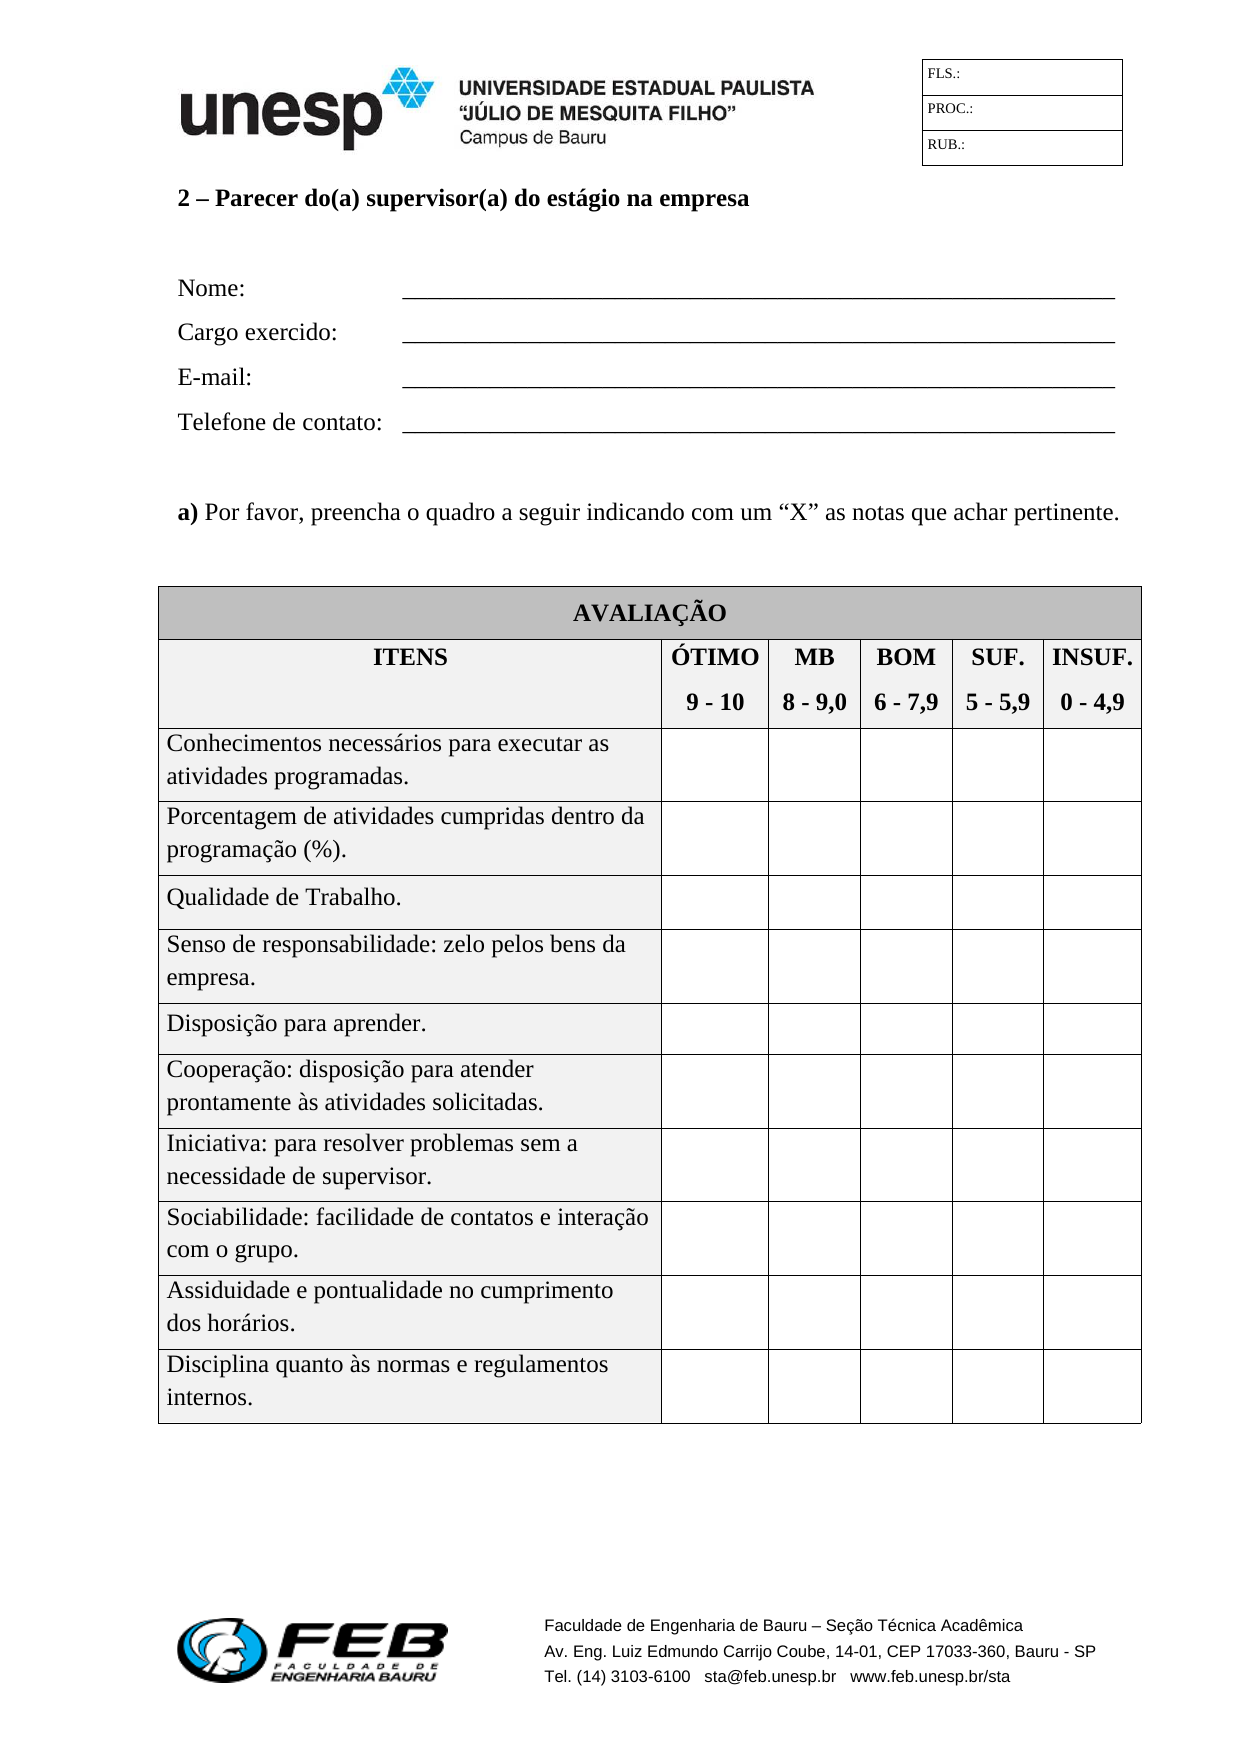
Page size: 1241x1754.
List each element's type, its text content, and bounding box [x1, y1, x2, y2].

table_cell [1044, 1202, 1141, 1275]
text Nome: _________________________________________________________ [177, 273, 1122, 301]
table_cell [861, 1129, 952, 1201]
table_cell [953, 930, 1043, 1003]
table_cell [1044, 1350, 1141, 1422]
table_cell [662, 876, 768, 929]
text E-mail: _________________________________________________________ [177, 362, 1122, 391]
table_cell Conhecimentos necessários para executar as atividades programadas. [159, 729, 661, 801]
table_cell [662, 1202, 768, 1275]
table_cell MB 8 - 9,0 [769, 640, 860, 728]
table_cell BOM 6 - 7,9 [861, 640, 952, 728]
table_cell [953, 876, 1043, 929]
table_cell Senso de responsabilidade: zelo pelos bens da empresa. [159, 930, 661, 1003]
table_cell [861, 729, 952, 801]
table_cell Cooperação: disposição para atender prontamente às atividades solicitadas. [159, 1055, 661, 1128]
table_cell Porcentagem de atividades cumpridas dentro da programação (%). [159, 802, 661, 875]
table_header AVALIAÇÃO [159, 587, 1141, 639]
table_cell [662, 1350, 768, 1422]
table_cell Sociabilidade: facilidade de contatos e interação com o grupo. [159, 1202, 661, 1275]
table_cell [861, 876, 952, 929]
table_cell [769, 729, 860, 801]
table_cell [769, 1350, 860, 1422]
table_cell Iniciativa: para resolver problemas sem a necessidade de supervisor. [159, 1129, 661, 1201]
table_cell [662, 1129, 768, 1201]
table_cell [953, 1202, 1043, 1275]
text 2 – Parecer do(a) supervisor(a) do estágio na empresa [177, 183, 1122, 212]
table_cell [861, 802, 952, 875]
picture [177, 65, 823, 157]
table_cell [1044, 930, 1141, 1003]
text Cargo exercido: _________________________________________________________ [177, 317, 1122, 346]
table_cell [1044, 1055, 1141, 1128]
table_cell [953, 1055, 1043, 1128]
table_cell SUF. 5 - 5,9 [953, 640, 1043, 728]
table_cell [769, 876, 860, 929]
table_cell [769, 1276, 860, 1349]
table_cell [953, 1350, 1043, 1422]
table_cell [861, 1004, 952, 1054]
table_cell [1044, 1129, 1141, 1201]
table_cell [1044, 802, 1141, 875]
table_cell [769, 1004, 860, 1054]
table_cell [1044, 1004, 1141, 1054]
table_cell Qualidade de Trabalho. [159, 876, 661, 929]
table_cell [1044, 876, 1141, 929]
table_cell [861, 1350, 952, 1422]
table_cell [861, 1202, 952, 1275]
table_cell [953, 729, 1043, 801]
table_cell [769, 1202, 860, 1275]
table_cell [953, 1276, 1043, 1349]
table_cell [662, 802, 768, 875]
table_cell [953, 1129, 1043, 1201]
table_cell [662, 930, 768, 1003]
table_cell [769, 802, 860, 875]
table_cell [953, 802, 1043, 875]
table_cell [769, 930, 860, 1003]
table_cell ITENS [159, 640, 661, 728]
table_cell Assiduidade e pontualidade no cumprimento dos horários. [159, 1276, 661, 1349]
table_cell [662, 1055, 768, 1128]
table_cell [953, 1004, 1043, 1054]
list a) Por favor, preencha o quadro a seguir indicando com um “X” as notas que achar pertinente. [177, 497, 1122, 525]
table_cell INSUF. 0 - 4,9 [1044, 640, 1141, 728]
table_cell [861, 1055, 952, 1128]
table_cell Disposição para aprender. [159, 1004, 661, 1054]
table_cell [662, 729, 768, 801]
table_cell [662, 1004, 768, 1054]
table_cell ÓTIMO 9 - 10 [662, 640, 768, 728]
table_cell [1044, 729, 1141, 801]
text Telefone de contato: _________________________________________________________ [177, 407, 1122, 436]
table_cell [1044, 1276, 1141, 1349]
picture [177, 1618, 448, 1683]
table_cell [662, 1276, 768, 1349]
table_cell [861, 930, 952, 1003]
table_cell [861, 1276, 952, 1349]
table_cell [769, 1129, 860, 1201]
table_cell [769, 1055, 860, 1128]
table_cell Disciplina quanto às normas e regulamentos internos. [159, 1350, 661, 1422]
